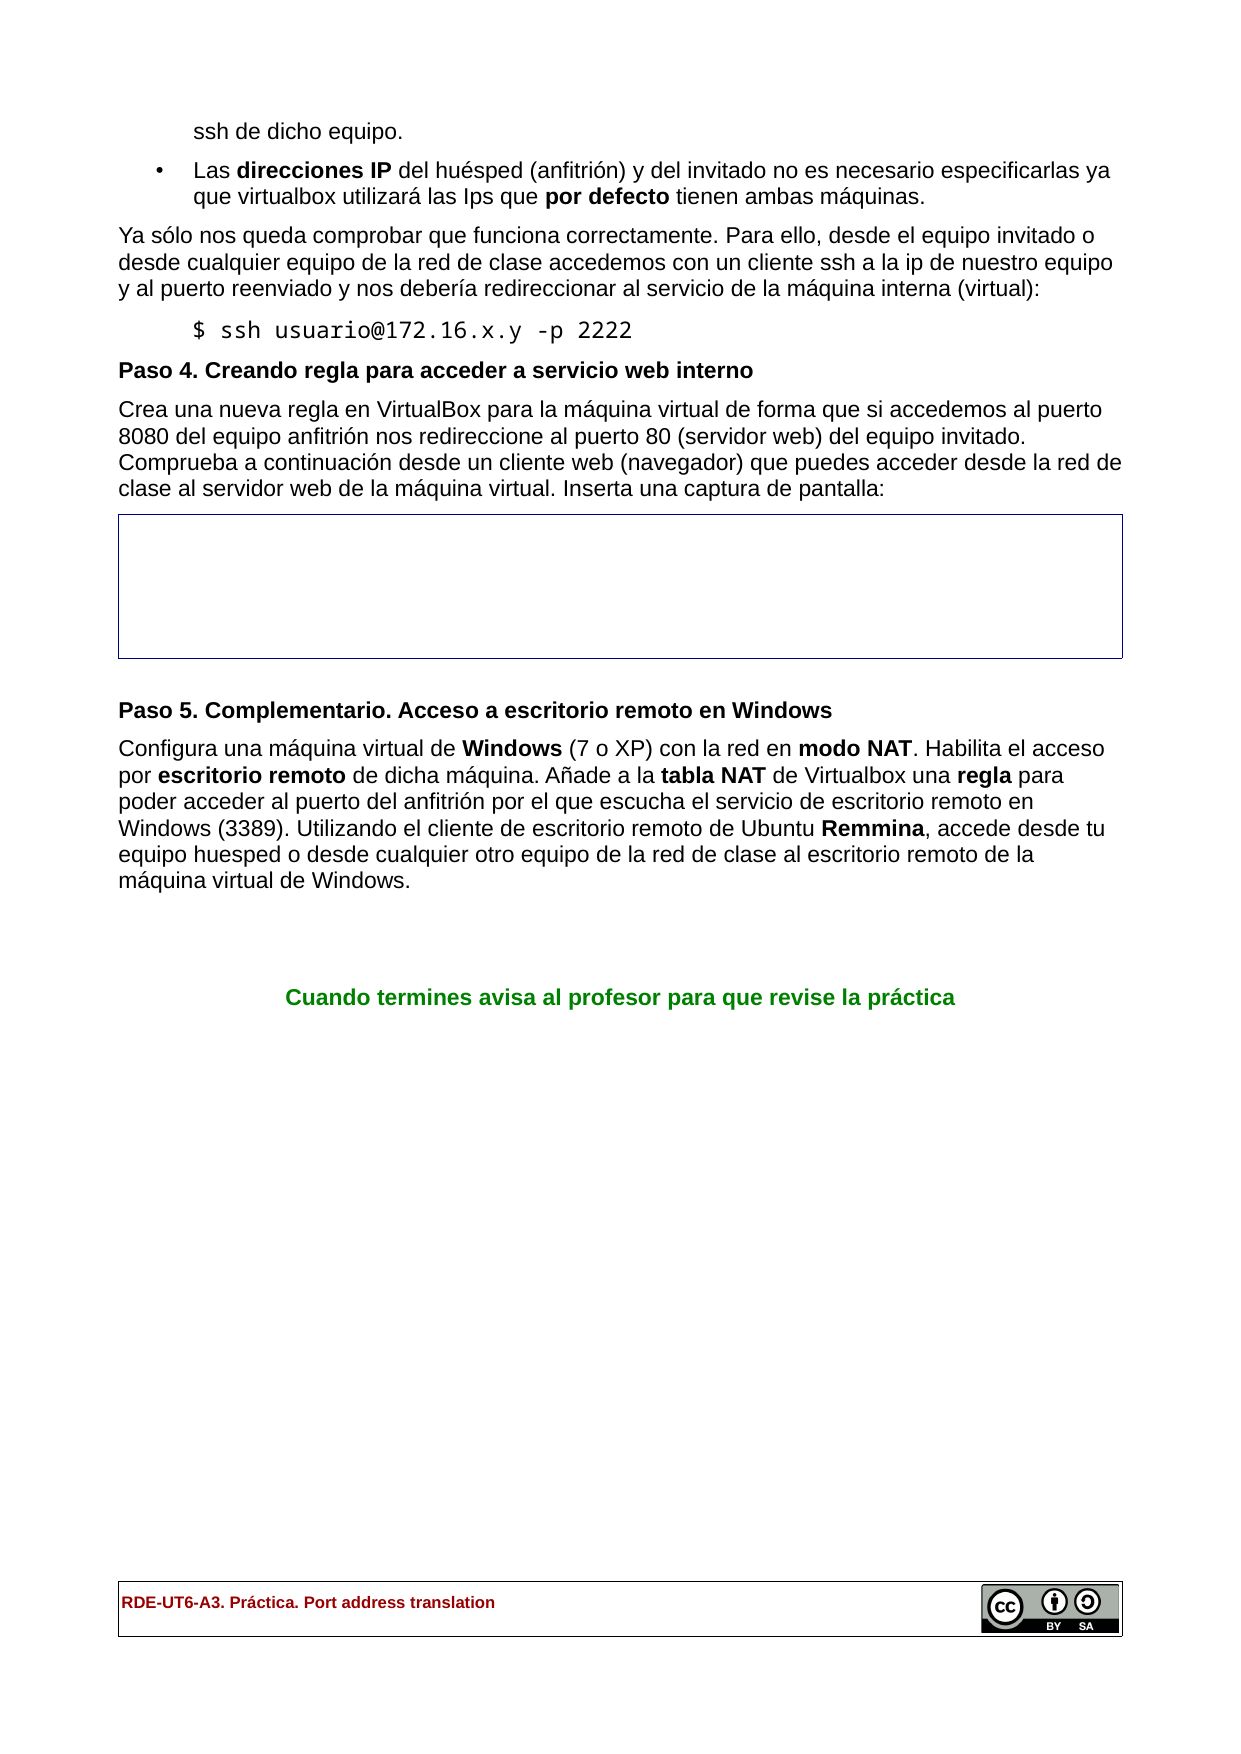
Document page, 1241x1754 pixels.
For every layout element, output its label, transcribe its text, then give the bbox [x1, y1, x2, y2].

text $ ssh usuario@172.16.x.y -p 2222 [192, 314, 1122, 345]
text Paso 4. Creando regla para acceder a servicio web interno [118, 357, 1122, 384]
text Cuando termines avisa al profesor para que revise la práctica [118, 984, 1122, 1010]
text Crea una nueva regla en VirtualBox para la máquina virtual de forma que si accedemos al puerto 8080 del equipo anfitrión nos redireccione al puerto 80 (servidor web) del equipo invitado. Comprueba a continuación desde un cliente web (navegador) que puedes acceder desde la red de clase al servidor web de la máquina virtual. Inserta una captura de pantalla: [118, 396, 1122, 502]
text Ya sólo nos queda comprobar que funciona correctamente. Para ello, desde el equipo invitado o desde cualquier equipo de la red de clase accedemos con un cliente ssh a la ip de nuestro equipo y al puerto reenviado y nos debería redireccionar al servicio de la máquina interna (virtual): [118, 222, 1122, 301]
text Paso 5. Complementario. Acceso a escritorio remoto en Windows [118, 697, 1122, 723]
list Las direcciones IP del huésped (anfitrión) y del invitado no es necesario especificarlas ya que virtualbox utilizará las Ips que por defecto tienen ambas máquinas. [156, 157, 1122, 210]
list ssh de dicho equipo. [156, 118, 1122, 144]
picture [981, 1584, 1119, 1633]
text Configura una máquina virtual de Windows (7 o XP) con la red en modo NAT. Habilita el acceso por escritorio remoto de dicha máquina. Añade a la tabla NAT de Virtualbox una regla para poder acceder al puerto del anfitrión por el que escucha el servicio de escritorio remoto en Windows (3389). Utilizando el cliente de escritorio remoto de Ubuntu Remmina, accede desde tu equipo huesped o desde cualquier otro equipo de la red de clase al escritorio remoto de la máquina virtual de Windows. [118, 735, 1122, 893]
table_header [119, 515, 1122, 658]
